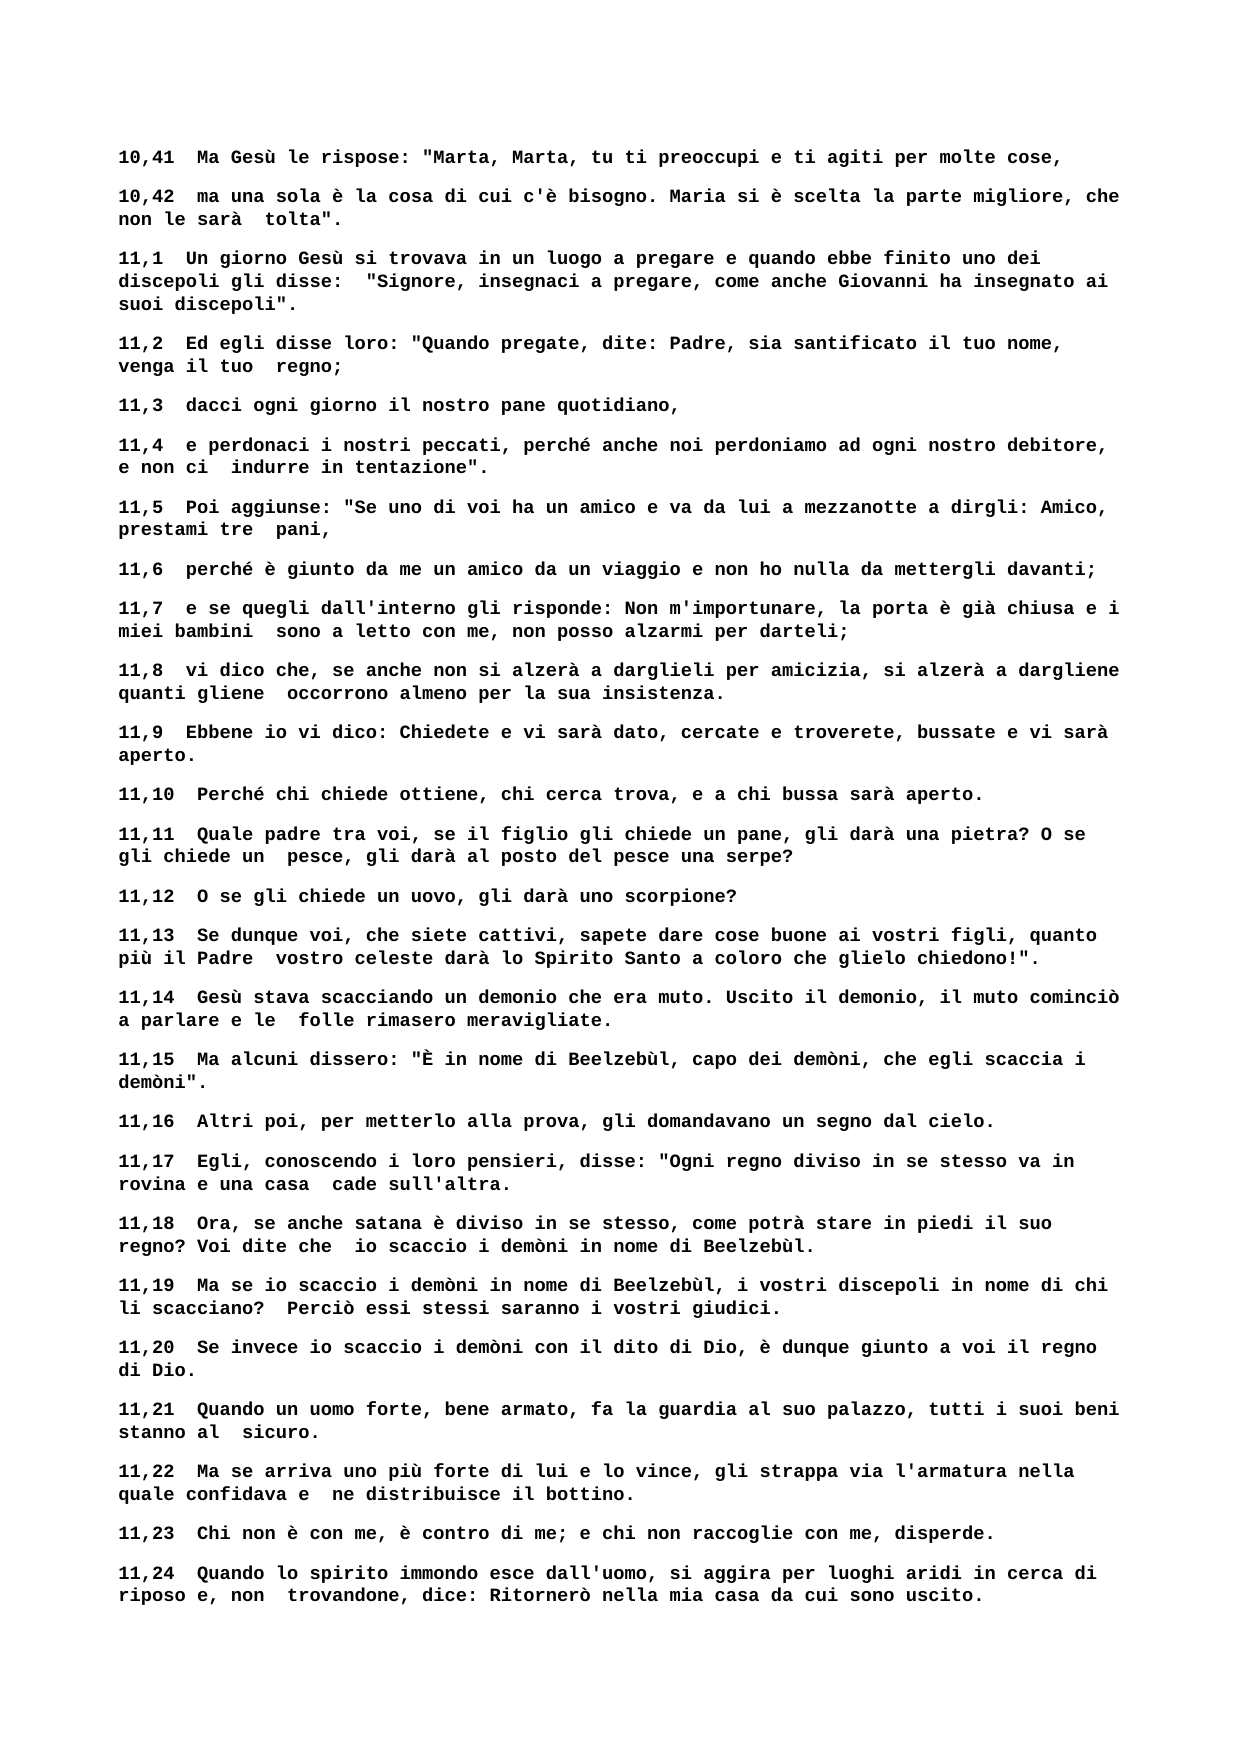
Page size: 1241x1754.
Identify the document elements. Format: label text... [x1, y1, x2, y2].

text 11,8 vi dico che, se anche non si alzerà a darglieli per amicizia, si alzerà a dargliene quanti gliene occorrono almeno per la sua insistenza. [118, 661, 1122, 705]
text 11,14 Gesù stava scacciando un demonio che era muto. Uscito il demonio, il muto cominciò a parlare e le folle rimasero meravigliate. [118, 988, 1122, 1032]
text 11,22 Ma se arriva uno più forte di lui e lo vince, gli strappa via l'armatura nella quale confidava e ne distribuisce il bottino. [118, 1462, 1122, 1506]
text 10,41 Ma Gesù le rispose: "Marta, Marta, tu ti preoccupi e ti agiti per molte cose, [118, 148, 1122, 169]
text 11,13 Se dunque voi, che siete cattivi, sapete dare cose buone ai vostri figli, quanto più il Padre vostro celeste darà lo Spirito Santo a coloro che glielo chiedono!". [118, 926, 1122, 970]
text 11,20 Se invece io scaccio i demòni con il dito di Dio, è dunque giunto a voi il regno di Dio. [118, 1338, 1122, 1382]
text 11,19 Ma se io scaccio i demòni in nome di Beelzebùl, i vostri discepoli in nome di chi li scacciano? Perciò essi stessi saranno i vostri giudici. [118, 1276, 1122, 1320]
text 11,7 e se quegli dall'interno gli risponde: Non m'importunare, la porta è già chiusa e i miei bambini sono a letto con me, non posso alzarmi per darteli; [118, 599, 1122, 643]
text 11,5 Poi aggiunse: "Se uno di voi ha un amico e va da lui a mezzanotte a dirgli: Amico, prestami tre pani, [118, 497, 1122, 541]
text 11,15 Ma alcuni dissero: "È in nome di Beelzebùl, capo dei demòni, che egli scaccia i demòni". [118, 1050, 1122, 1094]
text 11,21 Quando un uomo forte, bene armato, fa la guardia al suo palazzo, tutti i suoi beni stanno al sicuro. [118, 1400, 1122, 1444]
text 11,17 Egli, conoscendo i loro pensieri, disse: "Ogni regno diviso in se stesso va in rovina e una casa cade sull'altra. [118, 1152, 1122, 1196]
text 11,24 Quando lo spirito immondo esce dall'uomo, si aggira per luoghi aridi in cerca di riposo e, non trovandone, dice: Ritornerò nella mia casa da cui sono uscito. [118, 1563, 1122, 1607]
text 11,11 Quale padre tra voi, se il figlio gli chiede un pane, gli darà una pietra? O se gli chiede un pesce, gli darà al posto del pesce una serpe? [118, 824, 1122, 868]
text 11,18 Ora, se anche satana è diviso in se stesso, come potrà stare in piedi il suo regno? Voi dite che io scaccio i demòni in nome di Beelzebùl. [118, 1214, 1122, 1258]
text 11,2 Ed egli disse loro: "Quando pregate, dite: Padre, sia santificato il tuo nome, venga il tuo regno; [118, 334, 1122, 378]
text 11,10 Perché chi chiede ottiene, chi cerca trova, e a chi bussa sarà aperto. [118, 785, 1122, 806]
text 11,4 e perdonaci i nostri peccati, perché anche noi perdoniamo ad ogni nostro debitore, e non ci indurre in tentazione". [118, 435, 1122, 479]
text 11,12 O se gli chiede un uovo, gli darà uno scorpione? [118, 887, 1122, 908]
text 11,1 Un giorno Gesù si trovava in un luogo a pregare e quando ebbe finito uno dei discepoli gli disse: "Signore, insegnaci a pregare, come anche Giovanni ha insegnato ai suoi discepoli". [118, 249, 1122, 316]
text 11,9 Ebbene io vi dico: Chiedete e vi sarà dato, cercate e troverete, bussate e vi sarà aperto. [118, 723, 1122, 767]
text 11,3 dacci ogni giorno il nostro pane quotidiano, [118, 396, 1122, 417]
text 11,16 Altri poi, per metterlo alla prova, gli domandavano un segno dal cielo. [118, 1112, 1122, 1133]
text 11,6 perché è giunto da me un amico da un viaggio e non ho nulla da mettergli davanti; [118, 559, 1122, 581]
text 10,42 ma una sola è la cosa di cui c'è bisogno. Maria si è scelta la parte migliore, che non le sarà tolta". [118, 187, 1122, 231]
text 11,23 Chi non è con me, è contro di me; e chi non raccoglie con me, disperde. [118, 1524, 1122, 1545]
